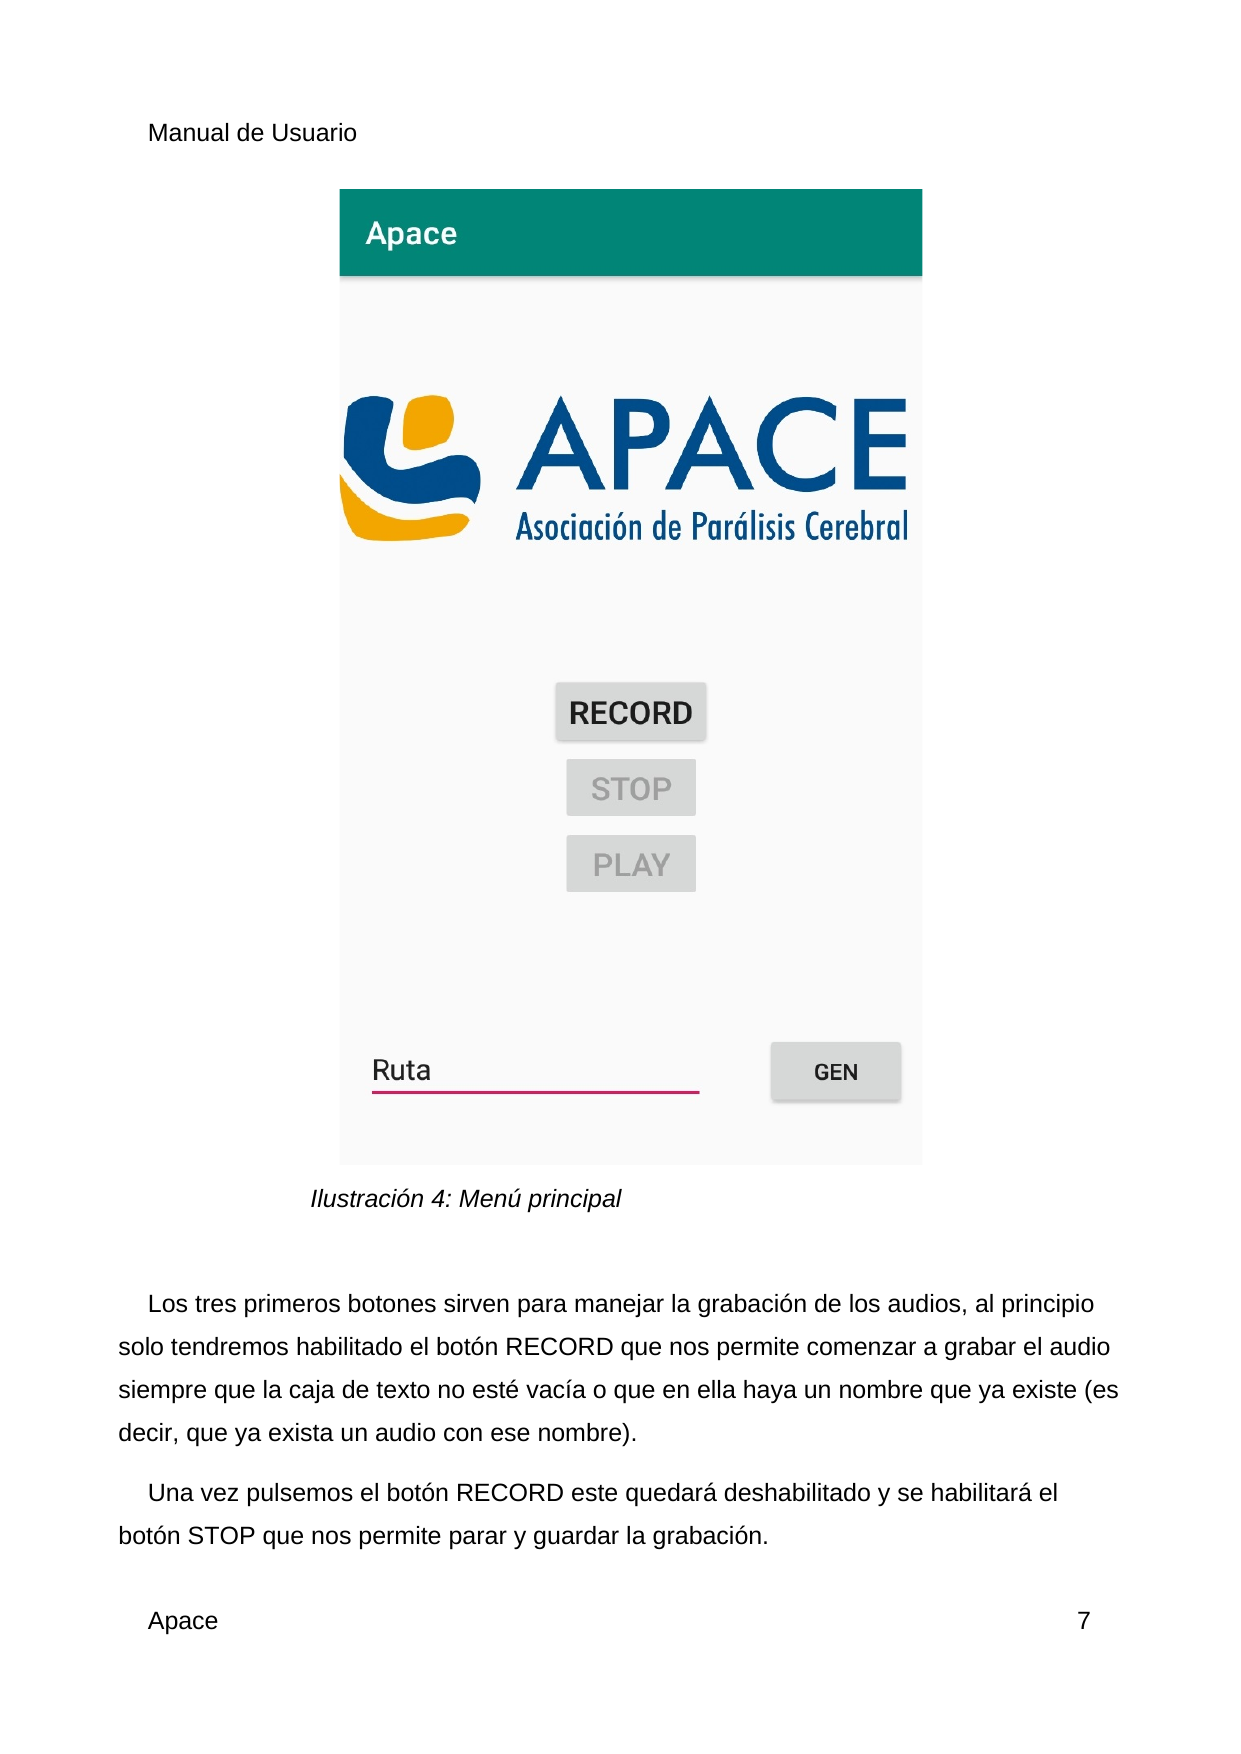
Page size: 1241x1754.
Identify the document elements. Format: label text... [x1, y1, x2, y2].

text Una vez pulsemos el botón RECORD este quedará deshabilitado y se habilitará el botón STOP que nos permite parar y guardar la grabación. [118, 1478, 1122, 1550]
picture [339, 189, 923, 1165]
text Los tres primeros botones sirven para manejar la grabación de los audios, al principio solo tendremos habilitado el botón RECORD que nos permite comenzar a grabar el audio siempre que la caja de texto no esté vacía o que en ella haya un nombre que ya existe (es decir, que ya exista un audio con ese nombre). [118, 1289, 1122, 1447]
text Ilustración 4: Menú principal [310, 189, 930, 1213]
